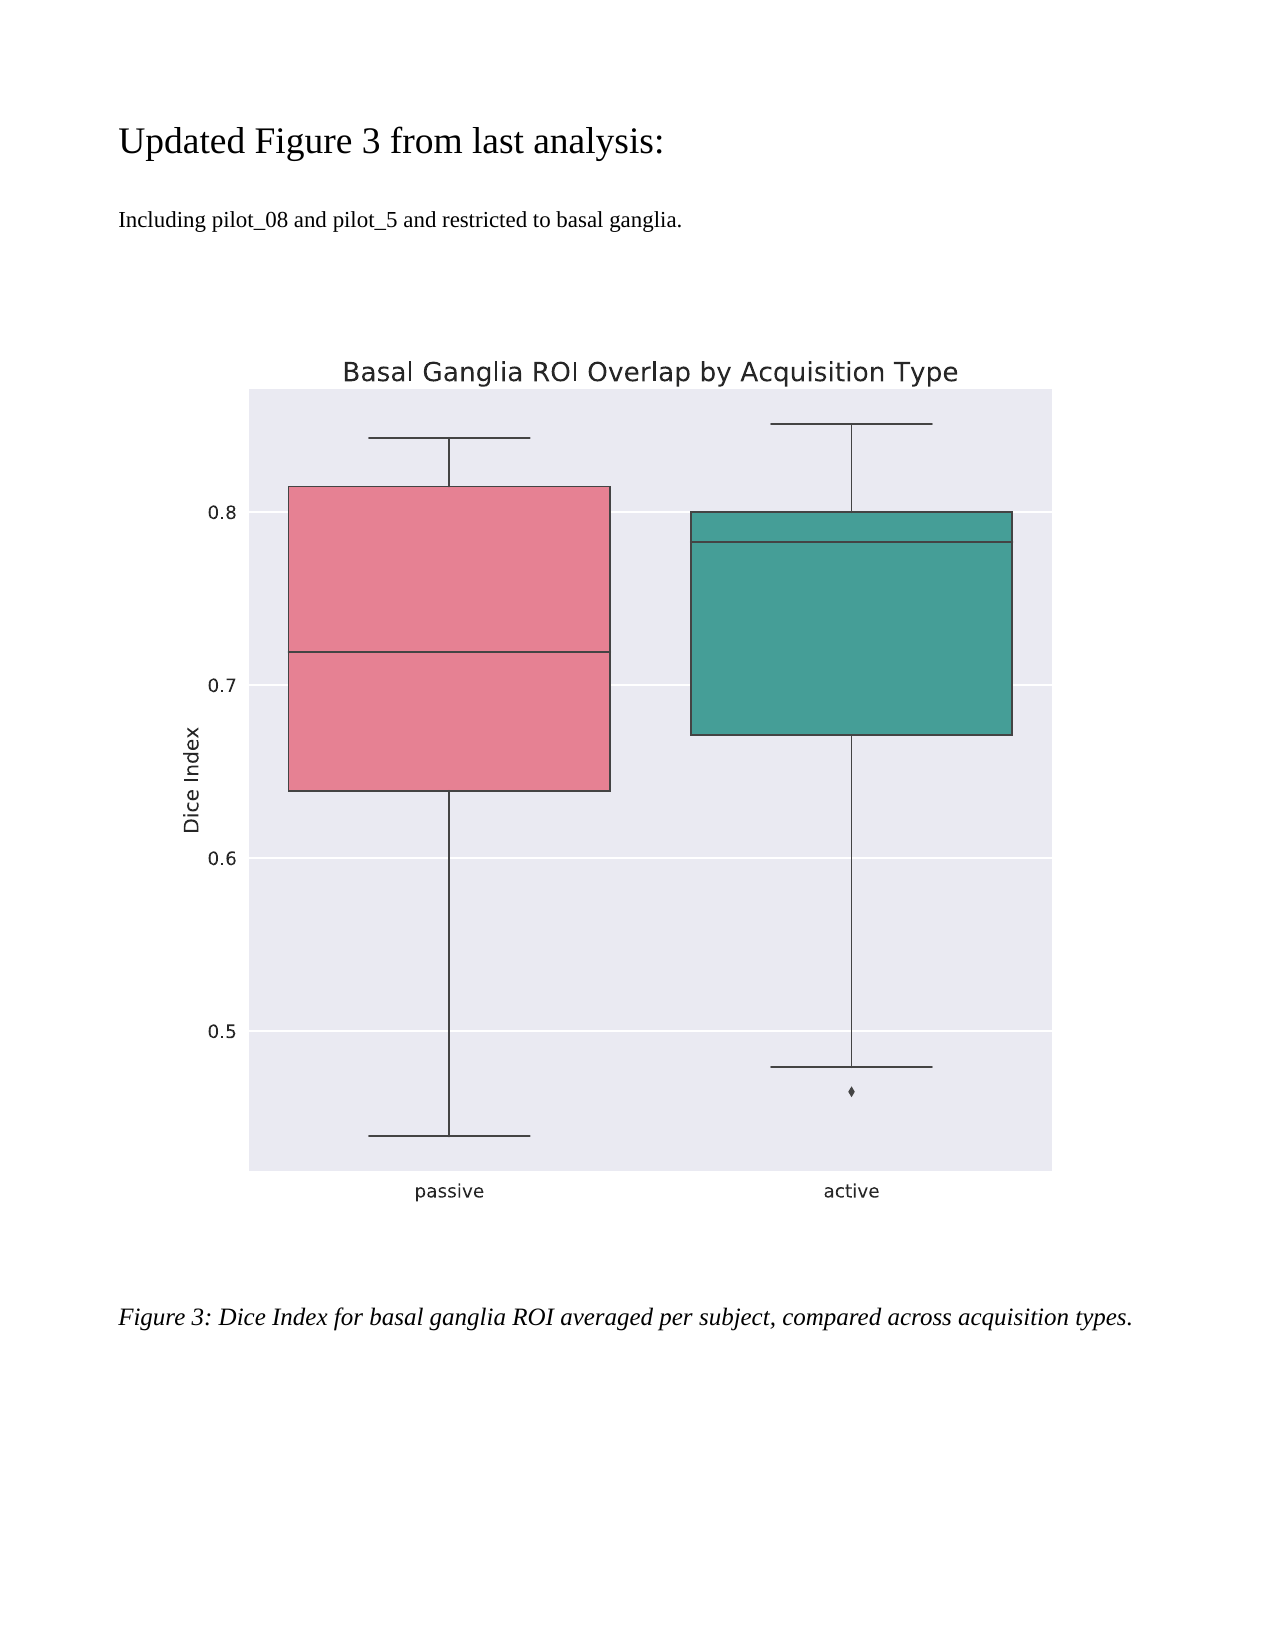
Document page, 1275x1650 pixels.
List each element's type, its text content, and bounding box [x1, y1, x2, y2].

text Updated Figure 3 from last analysis: [118, 118, 1157, 161]
text Including pilot_08 and pilot_5 and restricted to basal ganglia.Figure 3: Dice Index for every Freesurfer ROI averaged per subject, compared across [118, 204, 1157, 262]
text Figure 3: Dice Index for basal ganglia ROI averaged per subject, compared across acquisition types. [118, 262, 1157, 1331]
